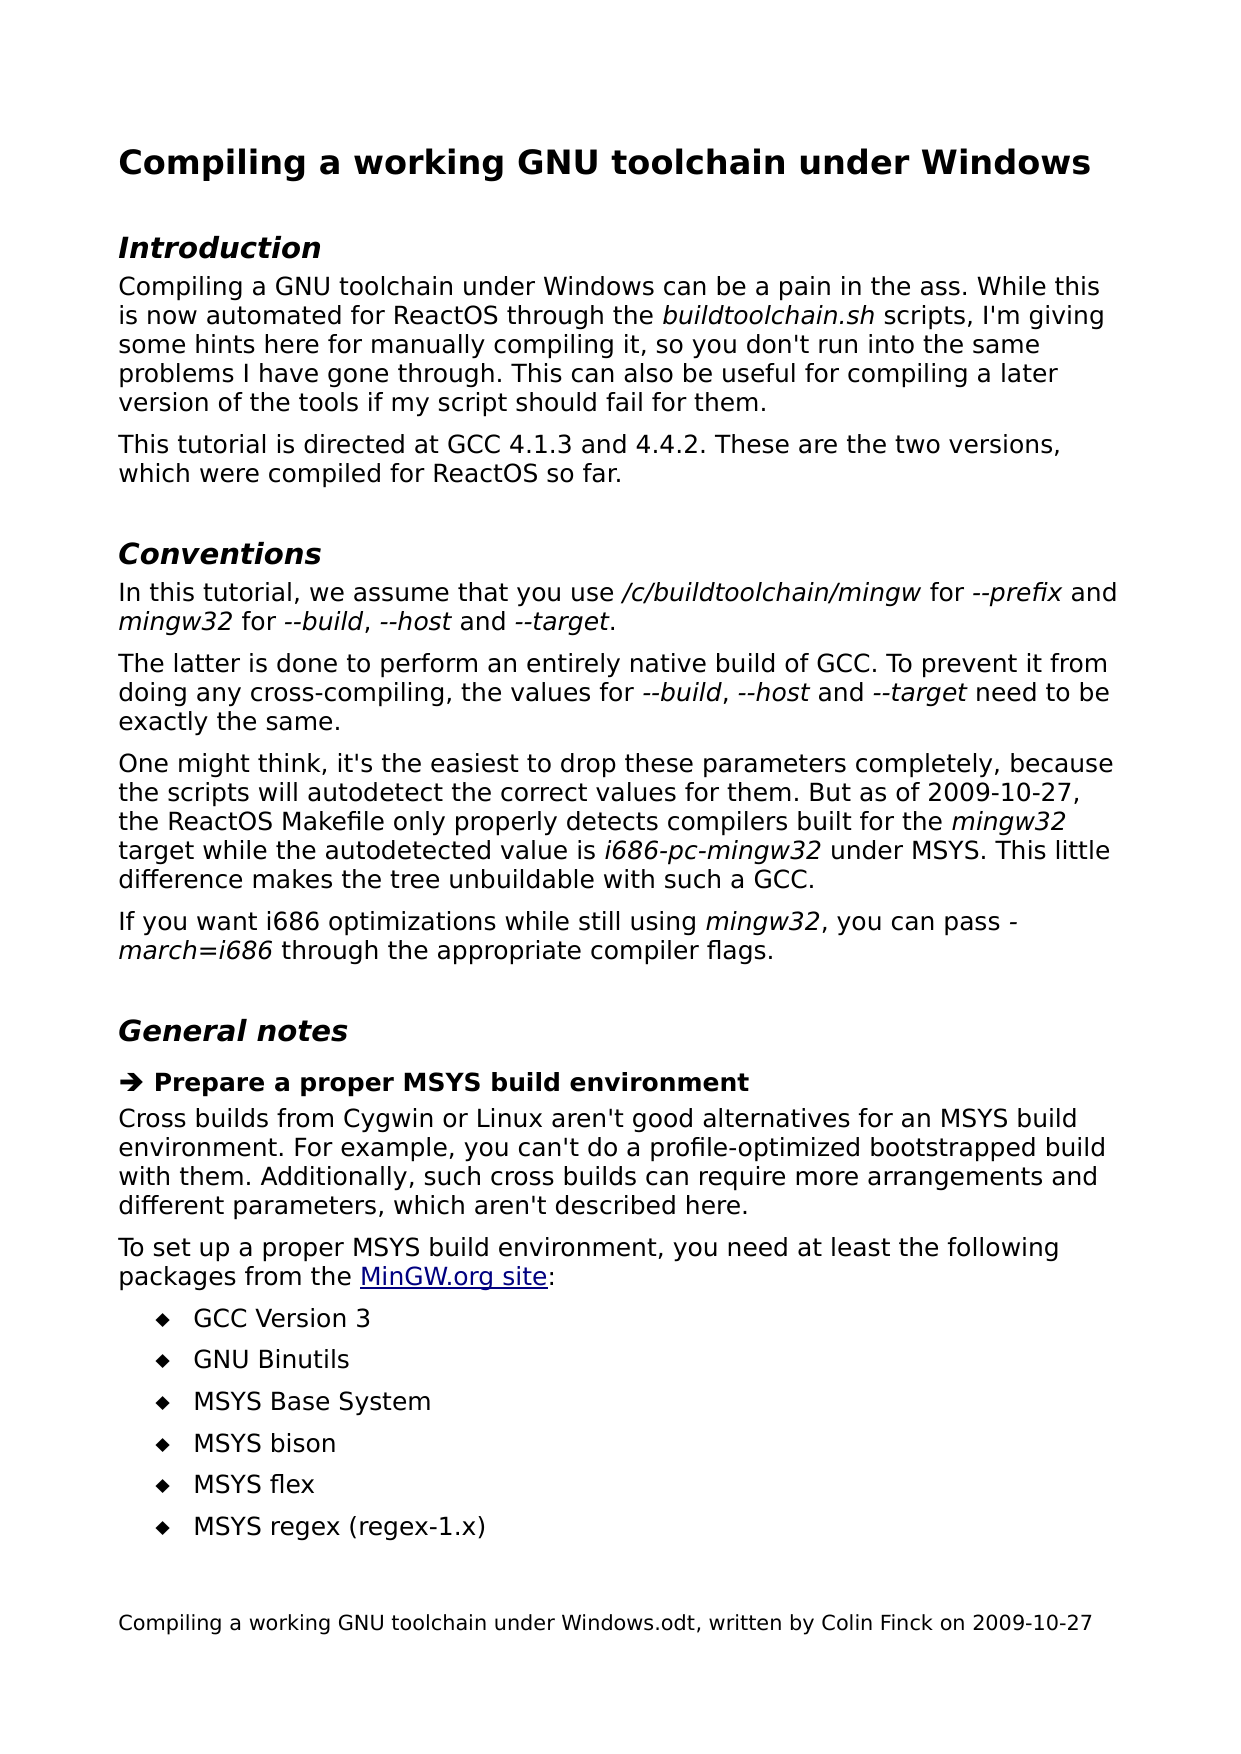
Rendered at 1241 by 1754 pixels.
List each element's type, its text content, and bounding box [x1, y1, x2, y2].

subtitle Compiling a working GNU toolchain under Windows [118, 143, 1122, 182]
subtitle Prepare a proper MSYS build environment [118, 1068, 1122, 1097]
list GCC Version 3 [155, 1304, 1122, 1333]
text This tutorial is directed at GCC 4.1.3 and 4.4.2. These are the two versions, which were compiled for ReactOS so far. [118, 430, 1122, 488]
subtitle General notes [118, 1015, 1122, 1049]
text One might think, it's the easiest to drop these parameters completely, because the scripts will autodetect the correct values for them. But as of 2009-10-27, the ReactOS Makefile only properly detects compilers built for the mingw32 target while the autodetected value is i686-pc-mingw32 under MSYS. This little difference makes the tree unbuildable with such a GCC. [118, 749, 1122, 895]
text To set up a proper MSYS build environment, you need at least the following packages from the MinGW.org site: [118, 1233, 1122, 1291]
text Compiling a GNU toolchain under Windows can be a pain in the ass. While this is now automated for ReactOS through the buildtoolchain.sh scripts, I'm giving some hints here for manually compiling it, so you don't run into the same problems I have gone through. This can also be useful for compiling a later version of the tools if my script should fail for them. [118, 272, 1122, 418]
subtitle Introduction [118, 231, 1122, 265]
list MSYS regex (regex-1.x) [155, 1512, 1122, 1541]
list GNU Binutils [155, 1345, 1122, 1374]
list MSYS flex [155, 1470, 1122, 1499]
list MSYS Base System [155, 1387, 1122, 1416]
text If you want i686 optimizations while still using mingw32, you can pass -march=i686 through the appropriate compiler flags. [118, 907, 1122, 966]
subtitle Conventions [118, 538, 1122, 572]
list MSYS bison [155, 1429, 1122, 1458]
text Cross builds from Cygwin or Linux aren't good alternatives for an MSYS build environment. For example, you can't do a profile-optimized bootstrapped build with them. Additionally, such cross builds can require more arrangements and different parameters, which aren't described here. [118, 1104, 1122, 1220]
text In this tutorial, we assume that you use /c/buildtoolchain/mingw for --prefix and mingw32 for --build, --host and --target. [118, 578, 1122, 636]
text The latter is done to perform an entirely native build of GCC. To prevent it from doing any cross-compiling, the values for --build, --host and --target need to be exactly the same. [118, 649, 1122, 736]
